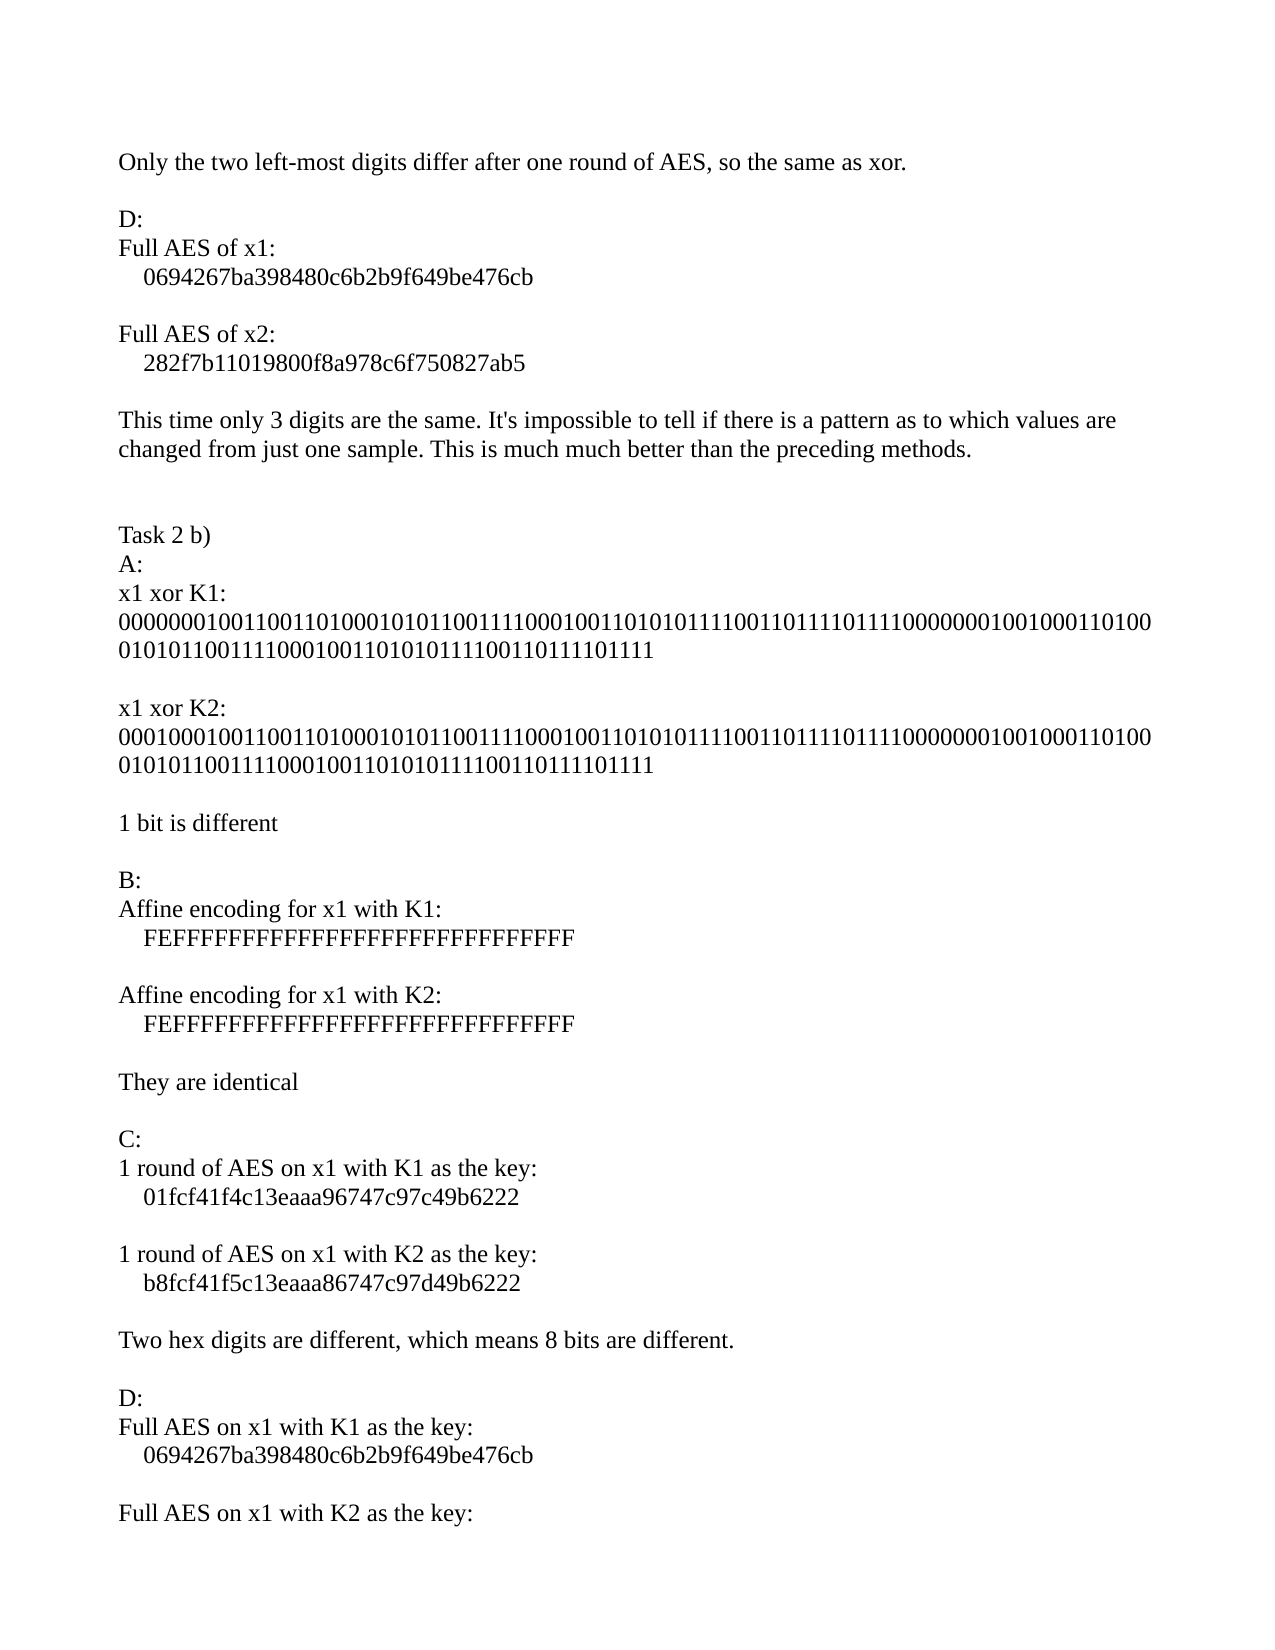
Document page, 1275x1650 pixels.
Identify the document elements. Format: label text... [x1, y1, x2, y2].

text B: [118, 866, 1157, 894]
text Only the two left-most digits differ after one round of AES, so the same as xor. [118, 147, 1157, 176]
text Affine encoding for x1 with K1: [118, 894, 1157, 923]
text Full AES of x1: [118, 233, 1157, 262]
text A: [118, 549, 1157, 578]
text x1 xor K1: 00000001001100110100010101100111100010011010101111001101111011110000000100100011010001010110011110001001101010111100110111101111 [118, 578, 1157, 664]
text D: [118, 1383, 1157, 1412]
text 01fcf41f4c13eaaa96747c97c49b6222 [118, 1182, 1157, 1211]
text C: [118, 1124, 1157, 1153]
text 1 round of AES on x1 with K2 as the key: [118, 1239, 1157, 1268]
text 282f7b11019800f8a978c6f750827ab5 [118, 348, 1157, 377]
text 1 round of AES on x1 with K1 as the key: [118, 1153, 1157, 1182]
text Full AES on x1 with K2 as the key: [118, 1498, 1157, 1527]
text Full AES on x1 with K1 as the key: [118, 1412, 1157, 1441]
text FEFFFFFFFFFFFFFFFFFFFFFFFFFFFFF [118, 923, 1157, 952]
text Full AES of x2: [118, 319, 1157, 348]
text They are identical [118, 1067, 1157, 1096]
text 1 bit is different [118, 808, 1157, 837]
text This time only 3 digits are the same. It's impossible to tell if there is a pattern as to which values are changed from just one sample. This is much much better than the preceding methods. [118, 406, 1157, 463]
text 0694267ba398480c6b2b9f649be476cb [118, 262, 1157, 291]
text Two hex digits are different, which means 8 bits are different. [118, 1326, 1157, 1354]
text 0694267ba398480c6b2b9f649be476cb [118, 1441, 1157, 1469]
text b8fcf41f5c13eaaa86747c97d49b6222 [118, 1268, 1157, 1297]
text Task 2 b) [118, 521, 1157, 549]
text Affine encoding for x1 with K2: [118, 981, 1157, 1009]
text FEFFFFFFFFFFFFFFFFFFFFFFFFFFFFF [118, 1009, 1157, 1038]
text D: [118, 204, 1157, 233]
text x1 xor K2: 00010001001100110100010101100111100010011010101111001101111011110000000100100011010001010110011110001001101010111100110111101111 [118, 693, 1157, 779]
